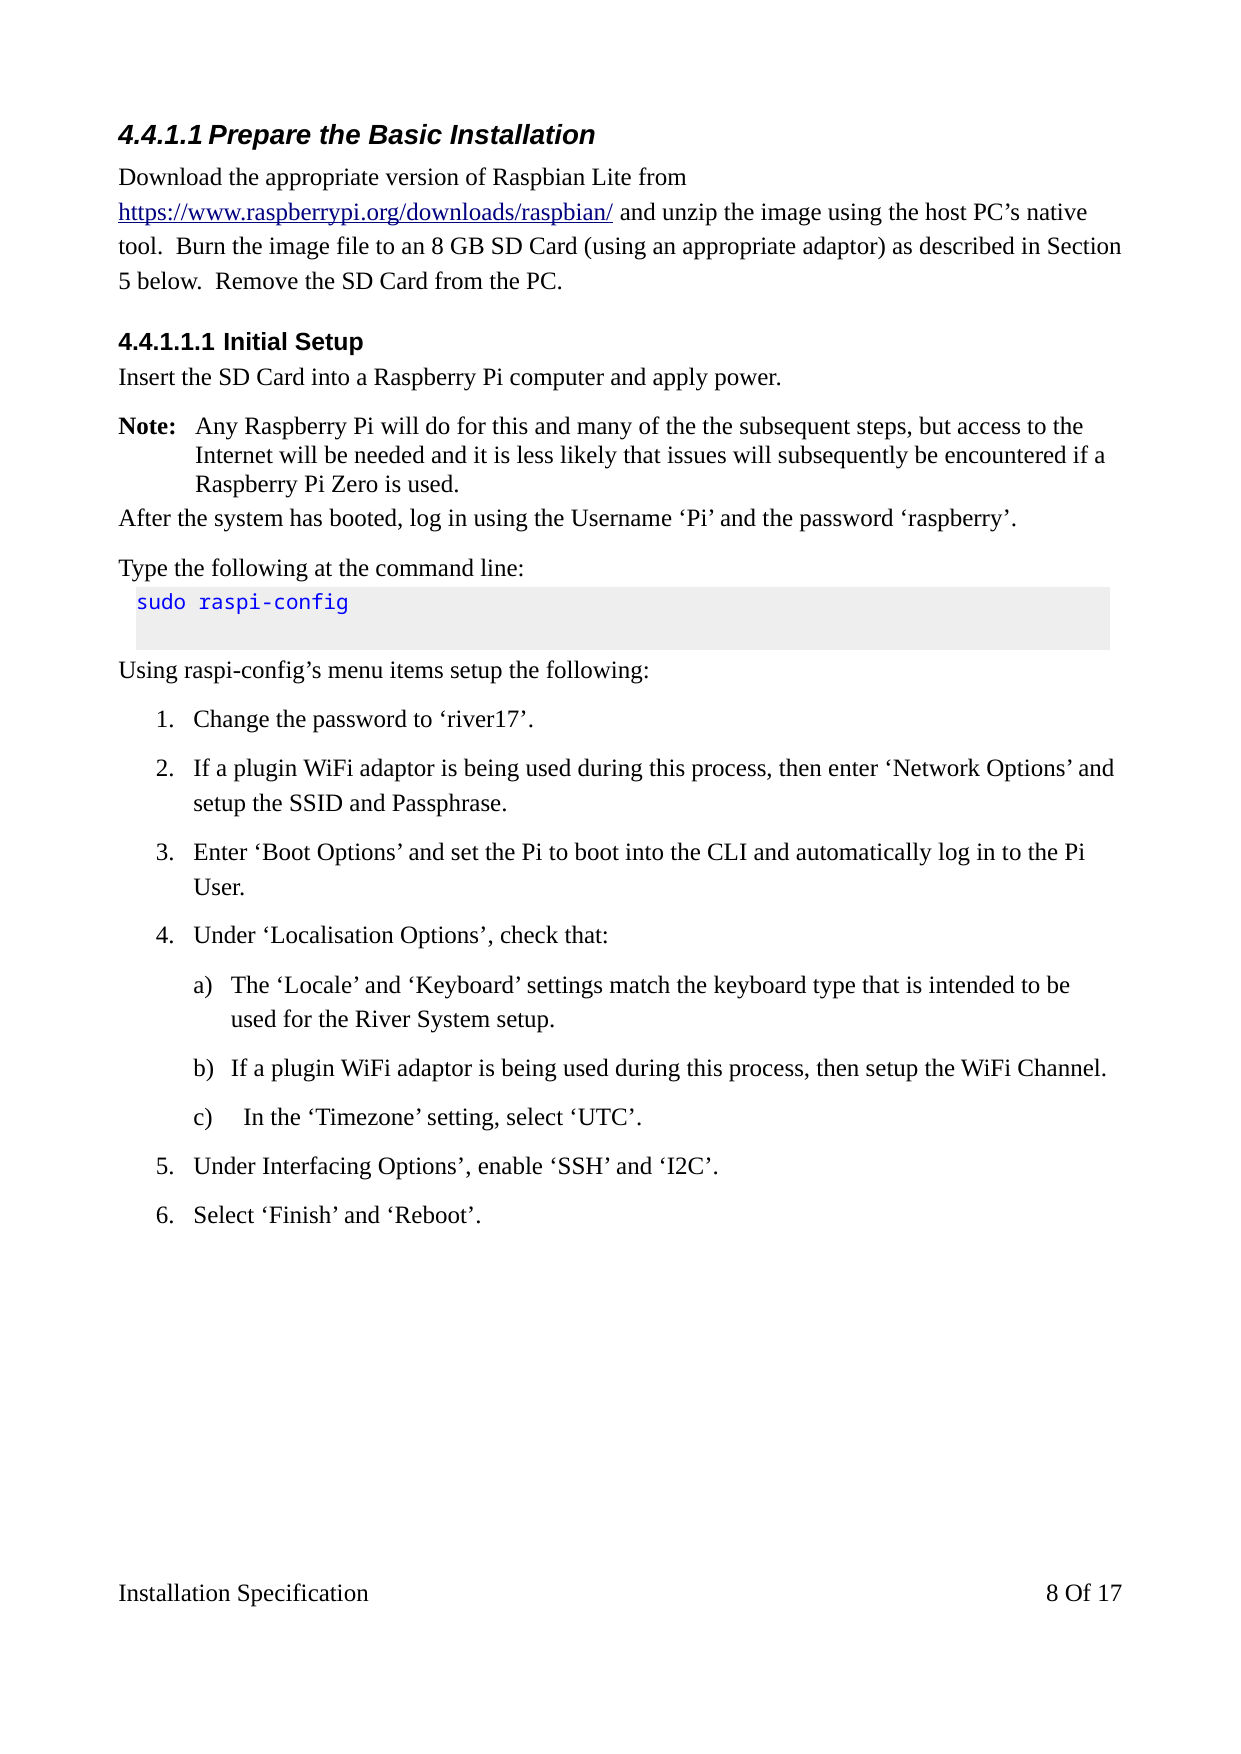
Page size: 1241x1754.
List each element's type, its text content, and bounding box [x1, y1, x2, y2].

text Insert the SD Card into a Raspberry Pi computer and apply power. [118, 362, 1122, 391]
text Note: Any Raspberry Pi will do for this and many of the the subsequent steps, but access to the Internet will be needed and it is less likely that issues will subsequently be encountered if a Raspberry Pi Zero is used. [118, 411, 1122, 498]
list Change the password to ‘river17’. [156, 704, 1122, 733]
list If a plugin WiFi adaptor is being used during this process, then enter ‘Network Options’ and setup the SSID and Passphrase. [156, 753, 1122, 817]
subtitle Prepare the Basic Installation [118, 118, 1122, 150]
list If a plugin WiFi adaptor is being used during this process, then setup the WiFi Channel. [193, 1053, 1122, 1082]
list Under ‘Localisation Options’, check that: [156, 921, 1122, 949]
subtitle Initial Setup [118, 327, 1122, 356]
list Select ‘Finish’ and ‘Reboot’. [156, 1200, 1122, 1229]
list Enter ‘Boot Options’ and set the Pi to boot into the CLI and automatically log in to the Pi User. [156, 837, 1122, 900]
list In the ‘Timezone’ setting, select ‘UTC’. [193, 1102, 1122, 1131]
text Download the appropriate version of Raspbian Lite from https://www.raspberrypi.org/downloads/raspbian/ and unzip the image using the host PC’s native tool. Burn the image file to an 8 GB SD Card (using an appropriate adaptor) as described in Section 5 below. Remove the SD Card from the PC. [118, 162, 1122, 295]
text After the system has booted, log in using the Username ‘Pi’ and the password ‘raspberry’. [118, 503, 1122, 532]
text Type the following at the command line: [118, 553, 1122, 581]
list Under Interfacing Options’, enable ‘SSH’ and ‘I2C’. [156, 1151, 1122, 1180]
text sudo raspi-config [136, 587, 1110, 616]
list The ‘Locale’ and ‘Keyboard’ settings match the keyboard type that is intended to be used for the River System setup. [193, 970, 1122, 1033]
text Using raspi-config’s menu items setup the following: [118, 655, 1122, 684]
